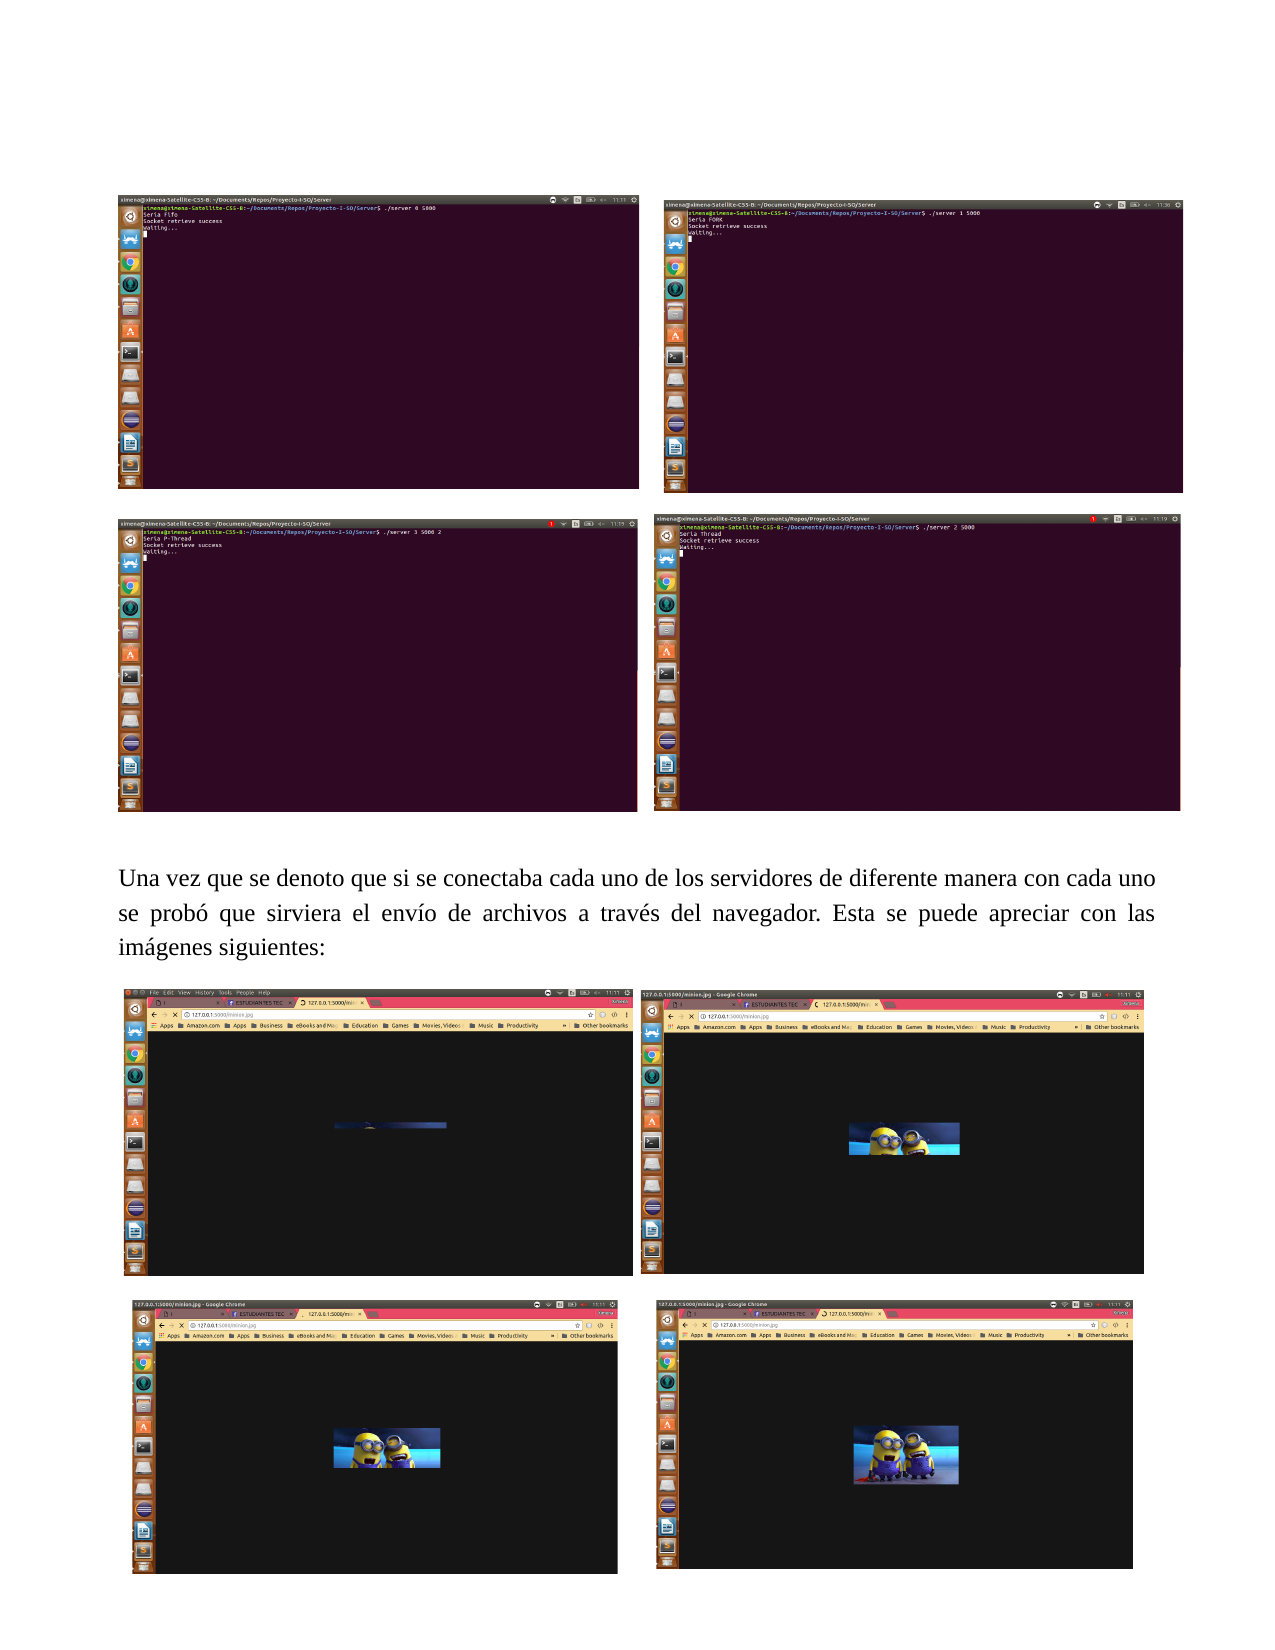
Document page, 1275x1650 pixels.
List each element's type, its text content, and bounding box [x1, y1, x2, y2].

picture [123, 989, 633, 1276]
picture [118, 195, 640, 489]
picture [663, 200, 1184, 493]
picture [132, 1300, 618, 1574]
picture [640, 990, 1144, 1274]
picture [654, 514, 1181, 811]
picture [656, 1300, 1133, 1569]
picture [118, 519, 638, 812]
text Una vez que se denoto que si se conectaba cada uno de los servidores de diferente manera con cada uno se probó que sirviera el envío de archivos a través del navegador. Esta se puede apreciar con las imágenes siguientes: [118, 863, 1157, 961]
